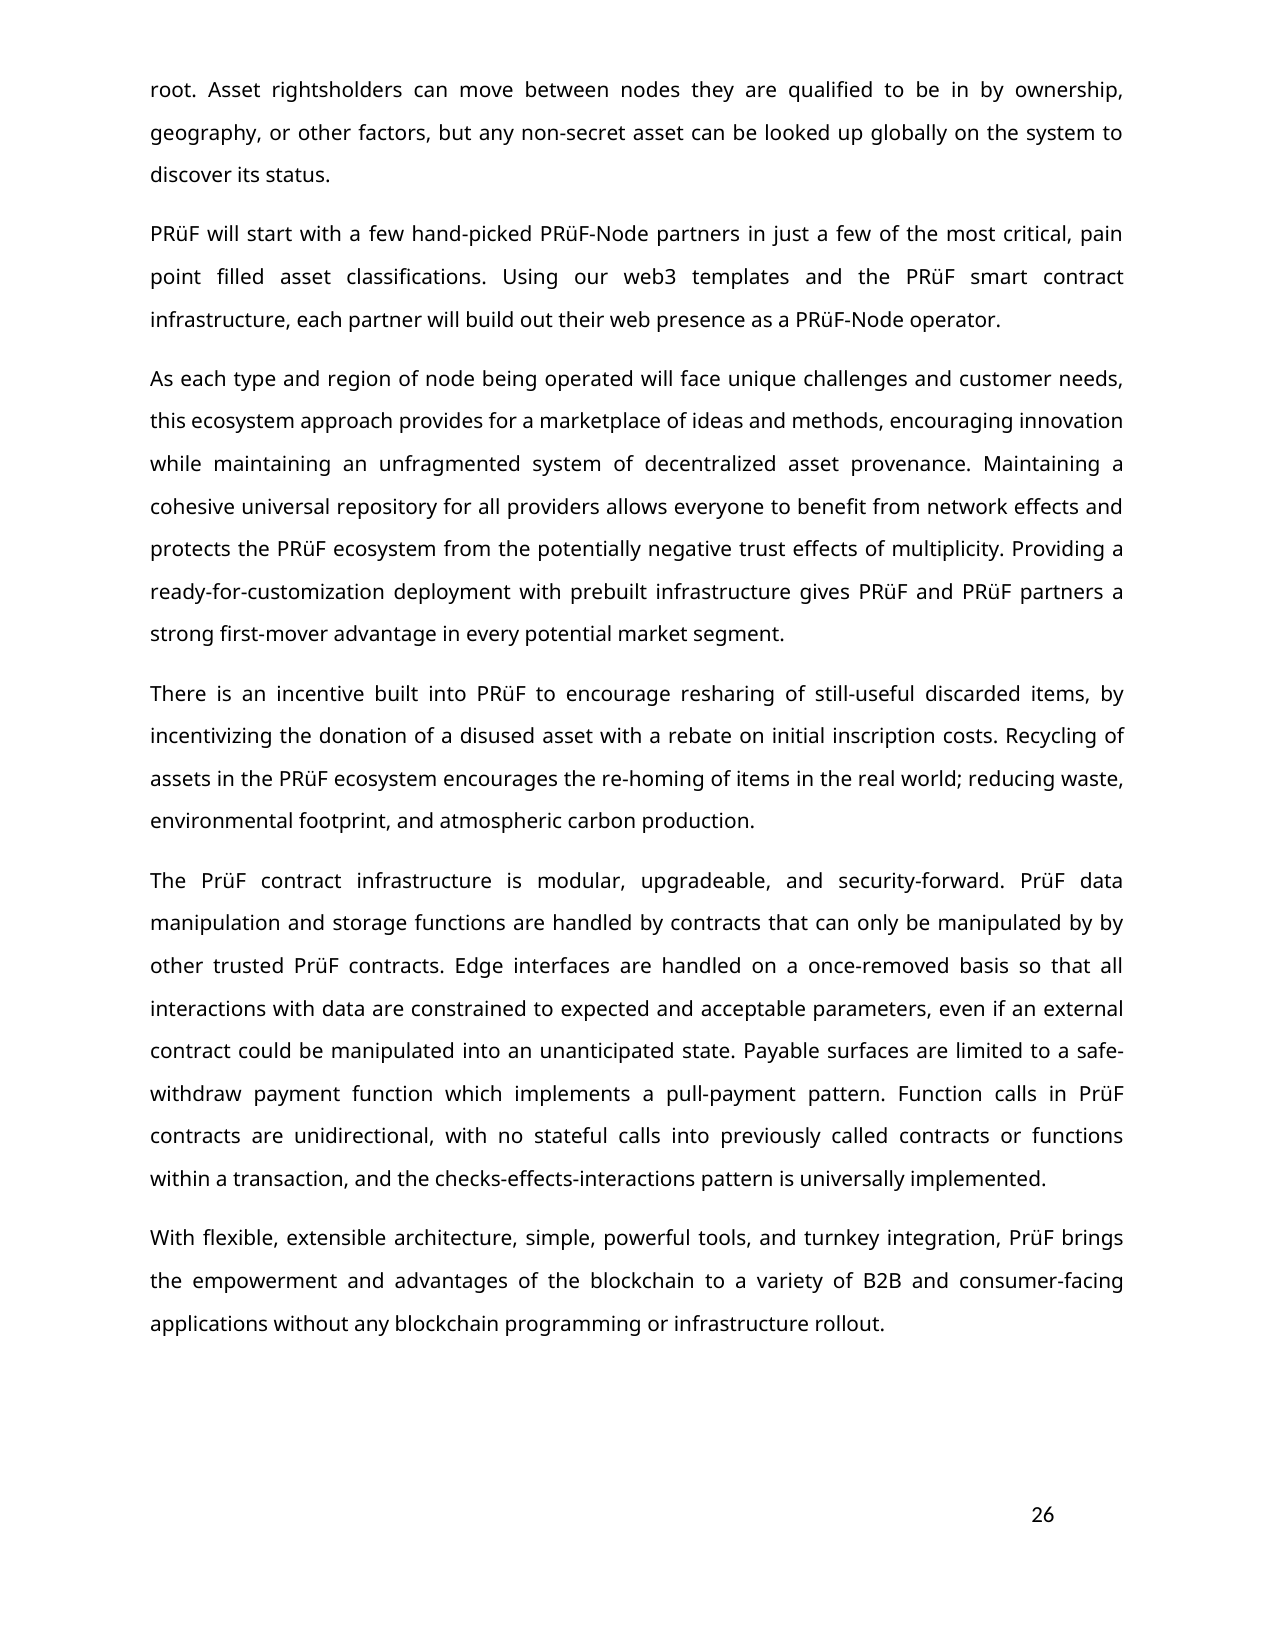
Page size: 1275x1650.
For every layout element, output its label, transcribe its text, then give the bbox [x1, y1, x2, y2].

text PRüF will start with a few hand-picked PRüF-Node partners in just a few of the most critical, pain point filled asset classifications. Using our web3 templates and the PRüF smart contract infrastructure, each partner will build out their web presence as a PRüF-Node operator. [150, 219, 1125, 333]
text The PrüF contract infrastructure is modular, upgradeable, and security-forward. PrüF data manipulation and storage functions are handled by contracts that can only be manipulated by by other trusted PrüF contracts. Edge interfaces are handled on a once-removed basis so that all interactions with data are constrained to expected and acceptable parameters, even if an external contract could be manipulated into an unanticipated state. Payable surfaces are limited to a safe-withdraw payment function which implements a pull-payment pattern. Function calls in PrüF contracts are unidirectional, with no stateful calls into previously called contracts or functions within a transaction, and the checks-effects-interactions pattern is universally implemented. [150, 866, 1125, 1193]
text root. Asset rightsholders can move between nodes they are qualified to be in by ownership, geography, or other factors, but any non-secret asset can be looked up globally on the system to discover its status. [150, 75, 1125, 189]
text With flexible, extensible architecture, simple, powerful tools, and turnkey integration, PrüF brings the empowerment and advantages of the blockchain to a variety of B2B and consumer-facing applications without any blockchain programming or infrastructure rollout. [150, 1223, 1125, 1337]
text As each type and region of node being operated will face unique challenges and customer needs, this ecosystem approach provides for a marketplace of ideas and methods, encouraging innovation while maintaining an unfragmented system of decentralized asset provenance. Maintaining a cohesive universal repository for all providers allows everyone to benefit from network effects and protects the PRüF ecosystem from the potentially negative trust effects of multiplicity. Providing a ready-for-customization deployment with prebuilt infrastructure gives PRüF and PRüF partners a strong first-mover advantage in every potential market segment. [150, 364, 1125, 648]
text There is an incentive built into PRüF to encourage resharing of still-useful discarded items, by incentivizing the donation of a disused asset with a rebate on initial inscription costs. Recycling of assets in the PRüF ecosystem encourages the re-homing of items in the real world; reducing waste, environmental footprint, and atmospheric carbon production. [150, 679, 1125, 835]
